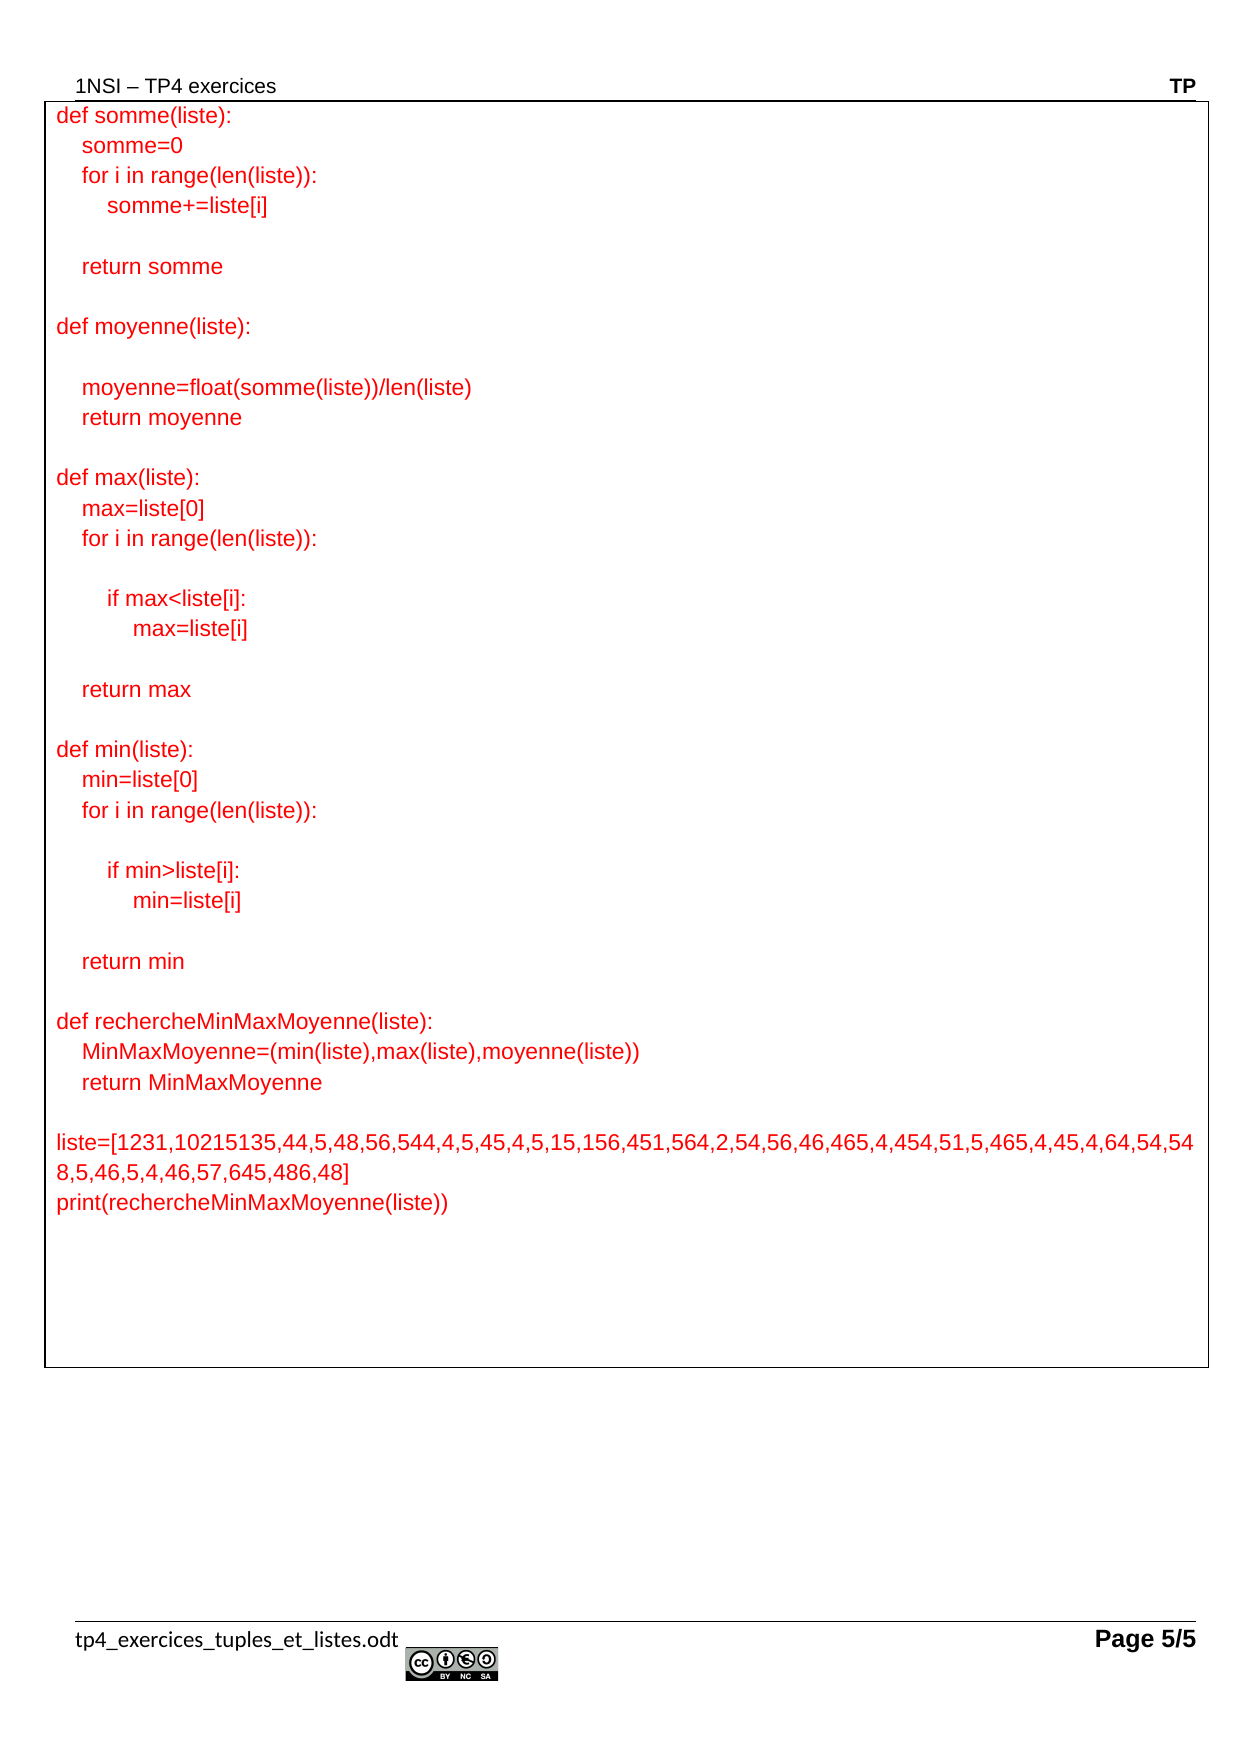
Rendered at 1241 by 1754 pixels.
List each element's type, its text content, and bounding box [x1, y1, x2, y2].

picture [405, 1647, 499, 1681]
table_cell def somme(liste): somme=0 for i in range(len(liste)): somme+=liste[i] return somme def moyenne(liste): moyenne=float(somme(liste))/len(liste) return moyenne def max(liste): max=liste[0] for i in range(len(liste)): if max<liste[i]: max=liste[i] return max def min(liste): min=liste[0] for i in range(len(liste)): if min>liste[i]: min=liste[i] return min def rechercheMinMaxMoyenne(liste): MinMaxMoyenne=(min(liste),max(liste),moyenne(liste)) return MinMaxMoyenne liste=[1231,10215135,44,5,48,56,544,4,5,45,4,5,15,156,451,564,2,54,56,46,465,4,454,51,5,465,4,45,4,64,54,548,5,46,5,4,46,57,645,486,48] print(rechercheMinMaxMoyenne(liste)) [46, 102, 1208, 1367]
